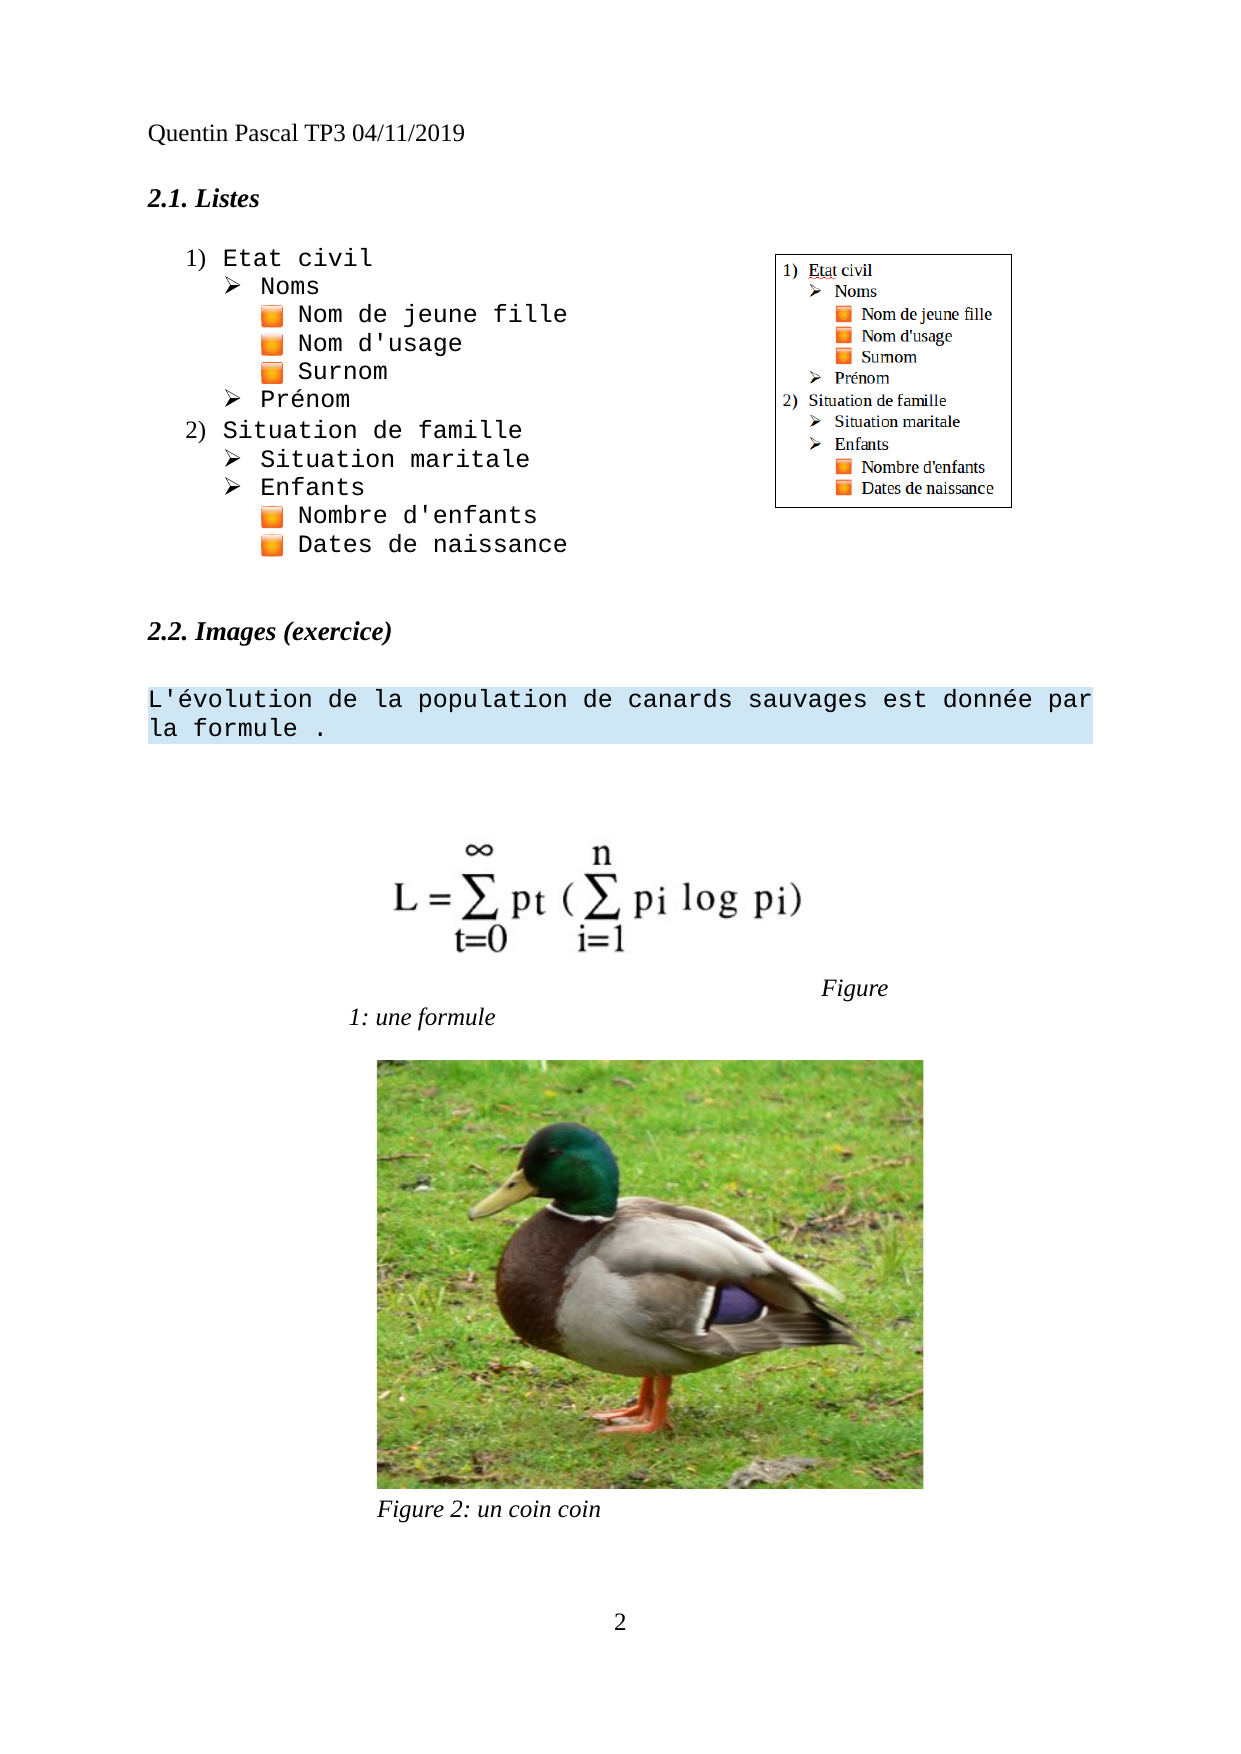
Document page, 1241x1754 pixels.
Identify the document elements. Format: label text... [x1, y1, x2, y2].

list [1012, 330, 1093, 359]
list [1012, 274, 1093, 302]
list [1012, 415, 1093, 446]
list Prénom [223, 387, 775, 415]
text 2.1. Listes [148, 182, 1093, 213]
list Situation de famille [185, 415, 775, 446]
list Etat civil [185, 243, 1093, 274]
picture [778, 257, 1009, 505]
text Figure 2: un coin coin [377, 1489, 923, 1523]
list [1012, 302, 1093, 330]
list Noms [223, 274, 775, 302]
text 2.2. Images (exercice) [148, 614, 1093, 646]
list Surnom [260, 359, 775, 387]
list Enfants [223, 474, 775, 503]
picture [348, 817, 822, 971]
list [1012, 474, 1093, 503]
text Figure 1: une formule [348, 817, 892, 1031]
text L'évolution de la population de canards sauvages est donnée par la formule . [148, 687, 1093, 744]
list Nom de jeune fille [260, 302, 775, 330]
picture [376, 1060, 924, 1489]
list Dates de naissance [260, 531, 1093, 559]
list Nombre d'enfants [260, 503, 1093, 531]
list [1012, 387, 1093, 415]
list [1012, 359, 1093, 387]
list Nom d'usage [260, 330, 775, 359]
list [1012, 446, 1093, 474]
list Situation maritale [223, 446, 775, 474]
